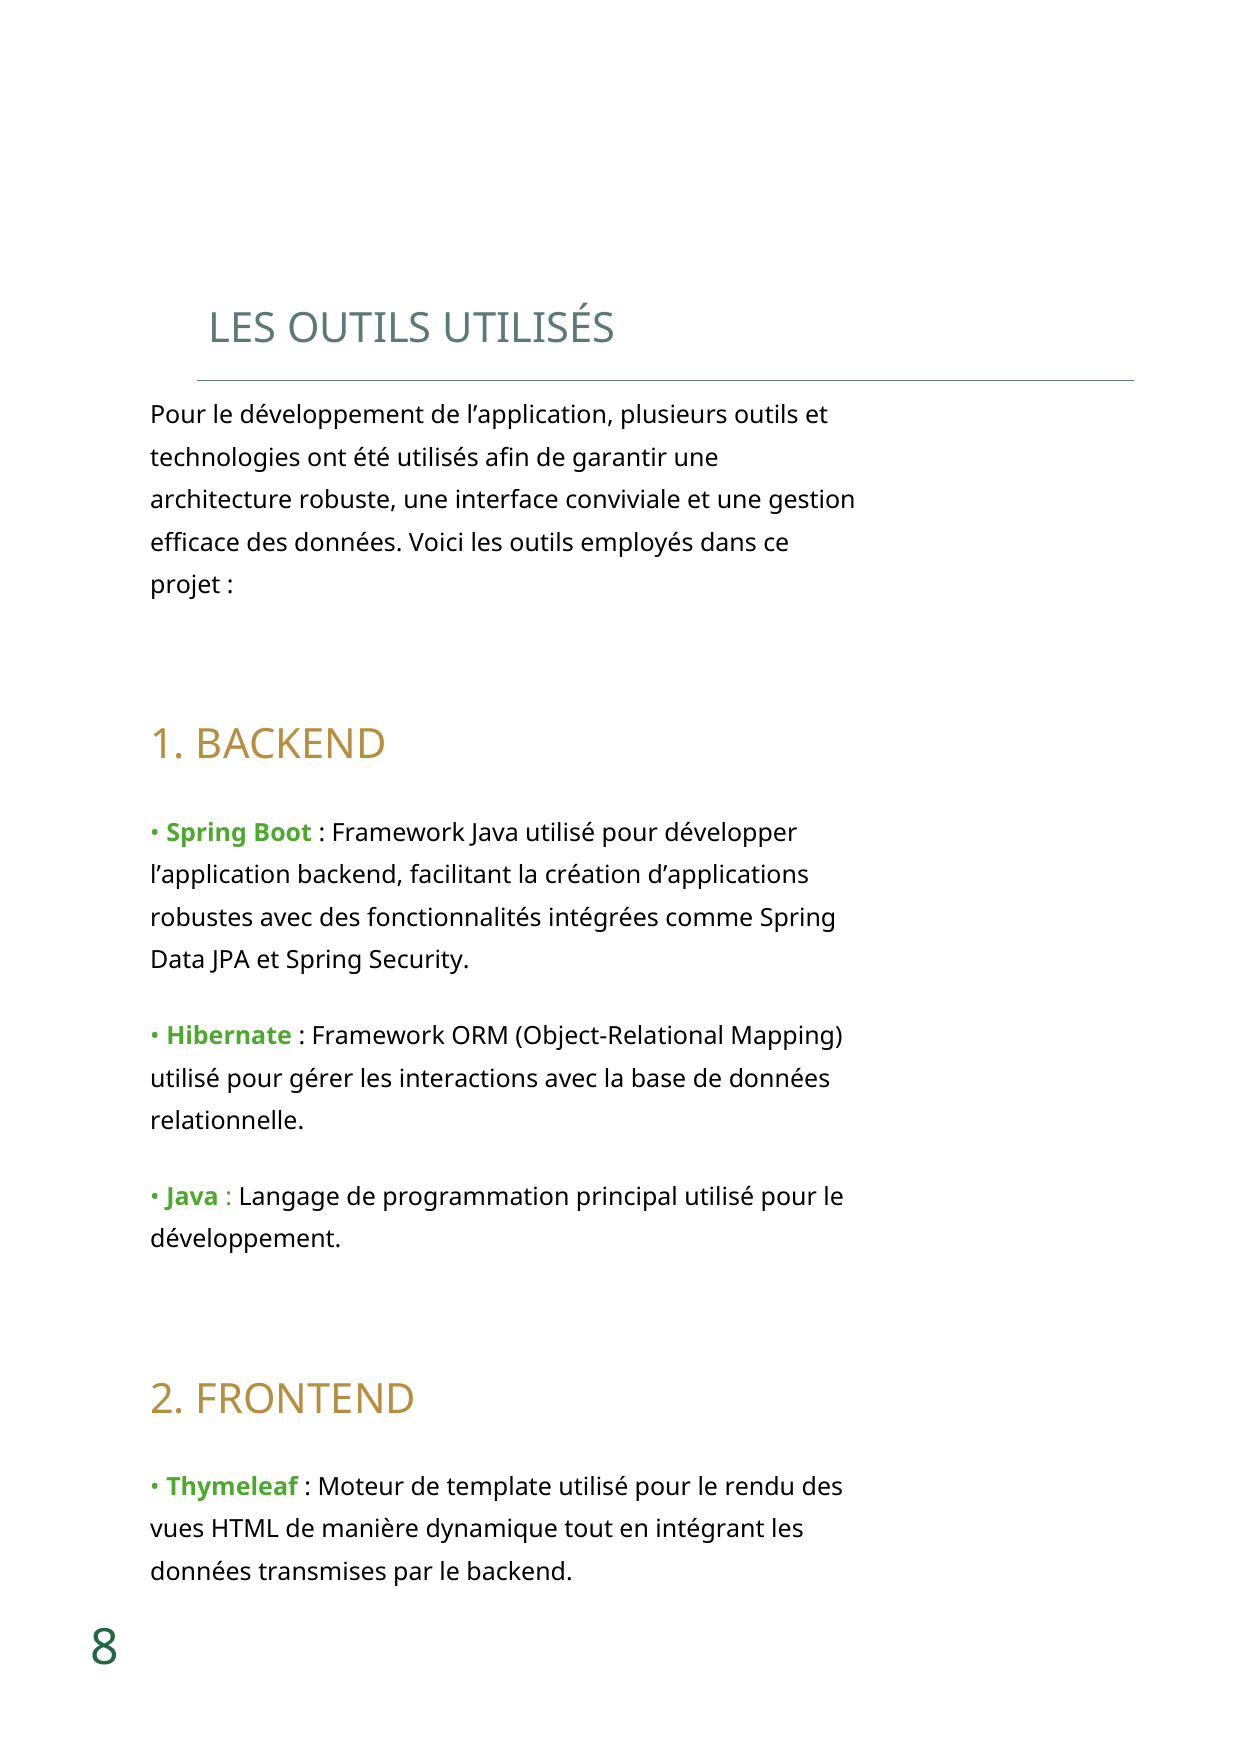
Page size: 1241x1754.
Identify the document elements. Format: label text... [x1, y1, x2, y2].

subtitle 2. Frontend [150, 1368, 865, 1425]
text • Hibernate : Framework ORM (Object-Relational Mapping) utilisé pour gérer les interactions avec la base de données relationnelle. [150, 1018, 865, 1137]
text • Spring Boot : Framework Java utilisé pour développer l’application backend, facilitant la création d’applications robustes avec des fonctionnalités intégrées comme Spring Data JPA et Spring Security. [150, 814, 865, 976]
table_header Les outils utilisés [197, 286, 1134, 379]
subtitle 1. Backend [150, 714, 865, 771]
text • Thymeleaf : Moteur de template utilisé pour le rendu des vues HTML de manière dynamique tout en intégrant les données transmises par le backend. [150, 1469, 865, 1588]
text Pour le développement de l’application, plusieurs outils et technologies ont été utilisés afin de garantir une architecture robuste, une interface conviviale et une gestion efficace des données. Voici les outils employés dans ce projet : [150, 397, 865, 601]
text • Java : Langage de programmation principal utilisé pour le développement. [150, 1178, 865, 1255]
